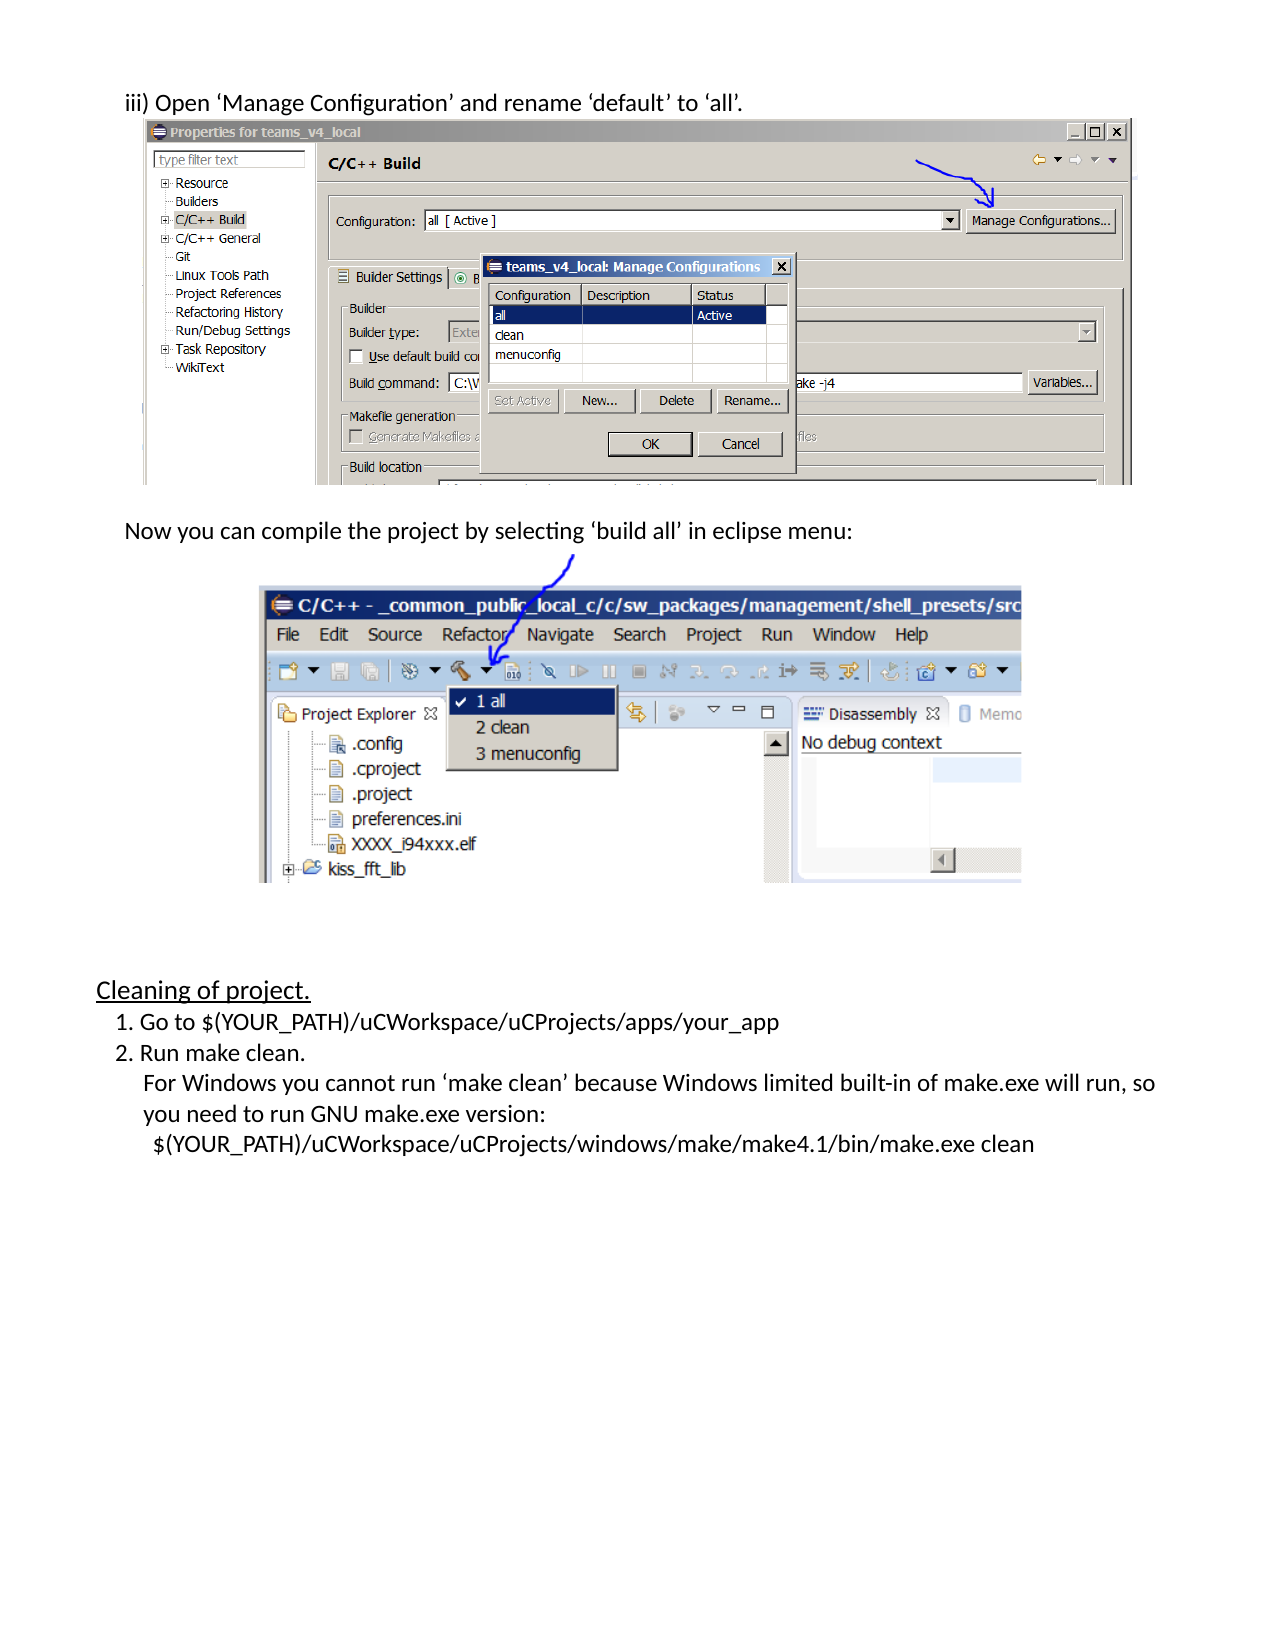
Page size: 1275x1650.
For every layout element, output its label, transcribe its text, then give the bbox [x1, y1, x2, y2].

text Now you can compile the project by selecting ‘build all’ in eclipse menu: [124, 516, 1184, 546]
text $(YOUR_PATH)/uCWorkspace/uCProjects/windows/make/make4.1/bin/make.exe clean [152, 1128, 1184, 1159]
text iii) Open ‘Manage Configuration’ and rename ‘default’ to ‘all’. [124, 87, 1184, 118]
text 1. Go to $(YOUR_PATH)/uCWorkspace/uCProjects/apps/your_app [115, 1006, 1184, 1037]
picture [258, 554, 1022, 883]
picture [142, 118, 1138, 485]
text 2. Run make clean. [115, 1037, 1184, 1067]
text Cleaning of project. [96, 973, 1184, 1006]
text For Windows you cannot run ‘make clean’ because Windows limited built-in of make.exe will run, so you need to run GNU make.exe version: [143, 1067, 1184, 1128]
